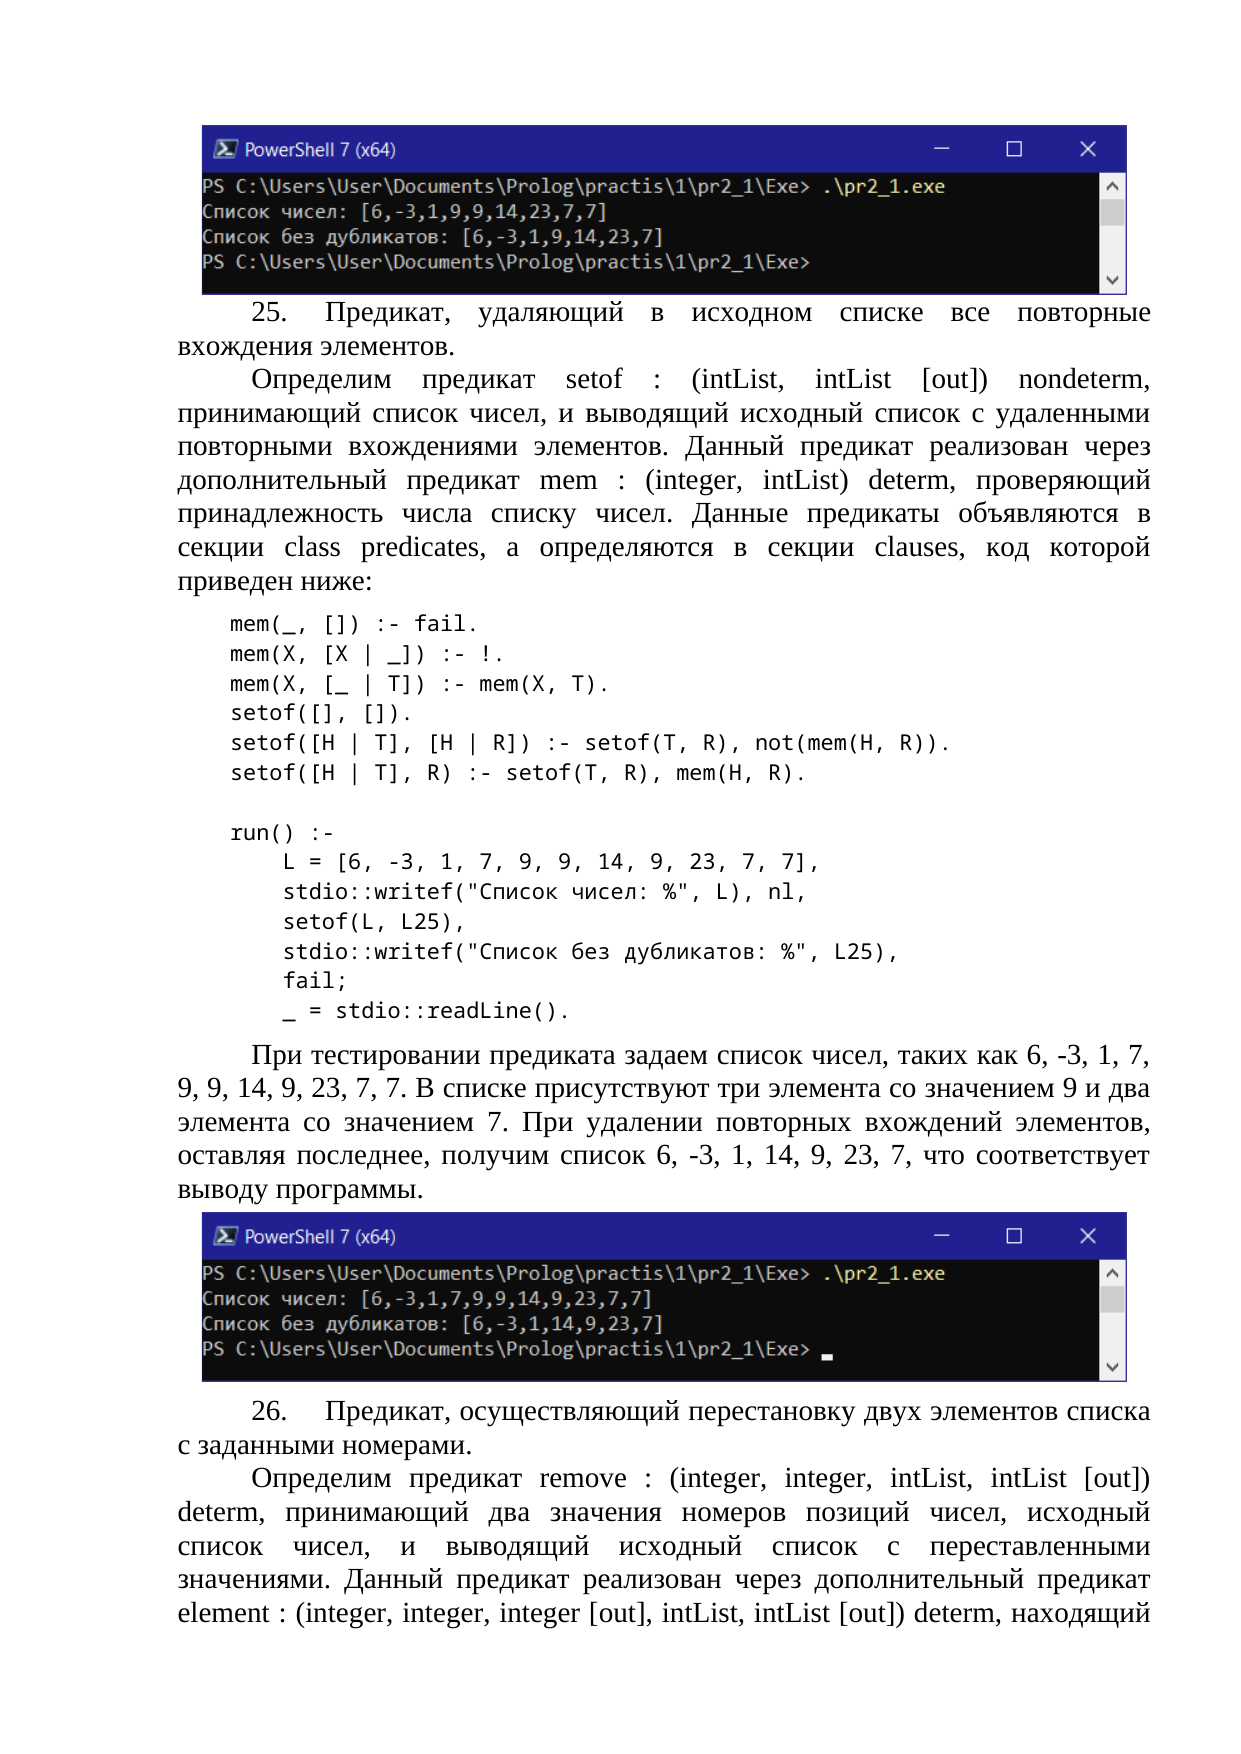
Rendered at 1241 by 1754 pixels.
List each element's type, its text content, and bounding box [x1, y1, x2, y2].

text При тестировании предиката задаем список чисел, таких как 6, -3, 1, 7, 9, 9, 14, 9, 23, 7, 7. В списке присутствуют три элемента со значением 9 и два элемента со значением 7. При удалении повторных вхождений элементов, оставляя последнее, получим список 6, -3, 1, 14, 9, 23, 7, что соответствует выводу программы. [177, 1037, 1152, 1204]
text Определим предикат setof : (intList, intList [out]) nondeterm, принимающий список чисел, и выводящий исходный список с удаленными повторными вхождениями элементов. Данный предикат реализован через дополнительный предикат mem : (integer, intList) determ, проверяющий принадлежность числа списку чисел. Данные предикаты объявляются в секции class predicates, а определяются в секции clauses, код которой приведен ниже: [177, 361, 1152, 596]
text setof(L, L25), [177, 906, 1152, 936]
text _ = stdio::readLine(). [177, 995, 1152, 1025]
text Определим предикат remove : (integer, integer, intList, intList [out]) determ, принимающий два значения номеров позиций чисел, исходный список чисел, и выводящий исходный список с переставленными значениями. Данный предикат реализован через дополнительный предикат element : (integer, integer, integer [out], intList, intList [out]) determ, находящий [177, 1461, 1152, 1628]
text run() :- [177, 816, 1152, 846]
text fail; [177, 965, 1152, 995]
text mem(X, [_ | T]) :- mem(X, T). [177, 667, 1152, 697]
text setof([], []). [177, 697, 1152, 727]
picture [201, 1212, 1127, 1382]
list Предикат, осуществляющий перестановку двух элементов списка с заданными номерами. [177, 1216, 1152, 1461]
text L = [6, -3, 1, 7, 9, 9, 14, 9, 23, 7, 7], [177, 846, 1152, 876]
text setof([H | T], R) :- setof(T, R), mem(H, R). [177, 757, 1152, 787]
list Предикат, удаляющий в исходном списке все повторные вхождения элементов. [177, 118, 1152, 361]
text stdio::writef("Список чисел: %", L), nl, [177, 876, 1152, 906]
text mem(_, []) :- fail. [177, 608, 1152, 638]
picture [201, 125, 1127, 295]
text setof([H | T], [H | R]) :- setof(T, R), not(mem(H, R)). [177, 727, 1152, 757]
text stdio::writef("Список без дубликатов: %", L25), [177, 936, 1152, 965]
text mem(X, [X | _]) :- !. [177, 638, 1152, 667]
